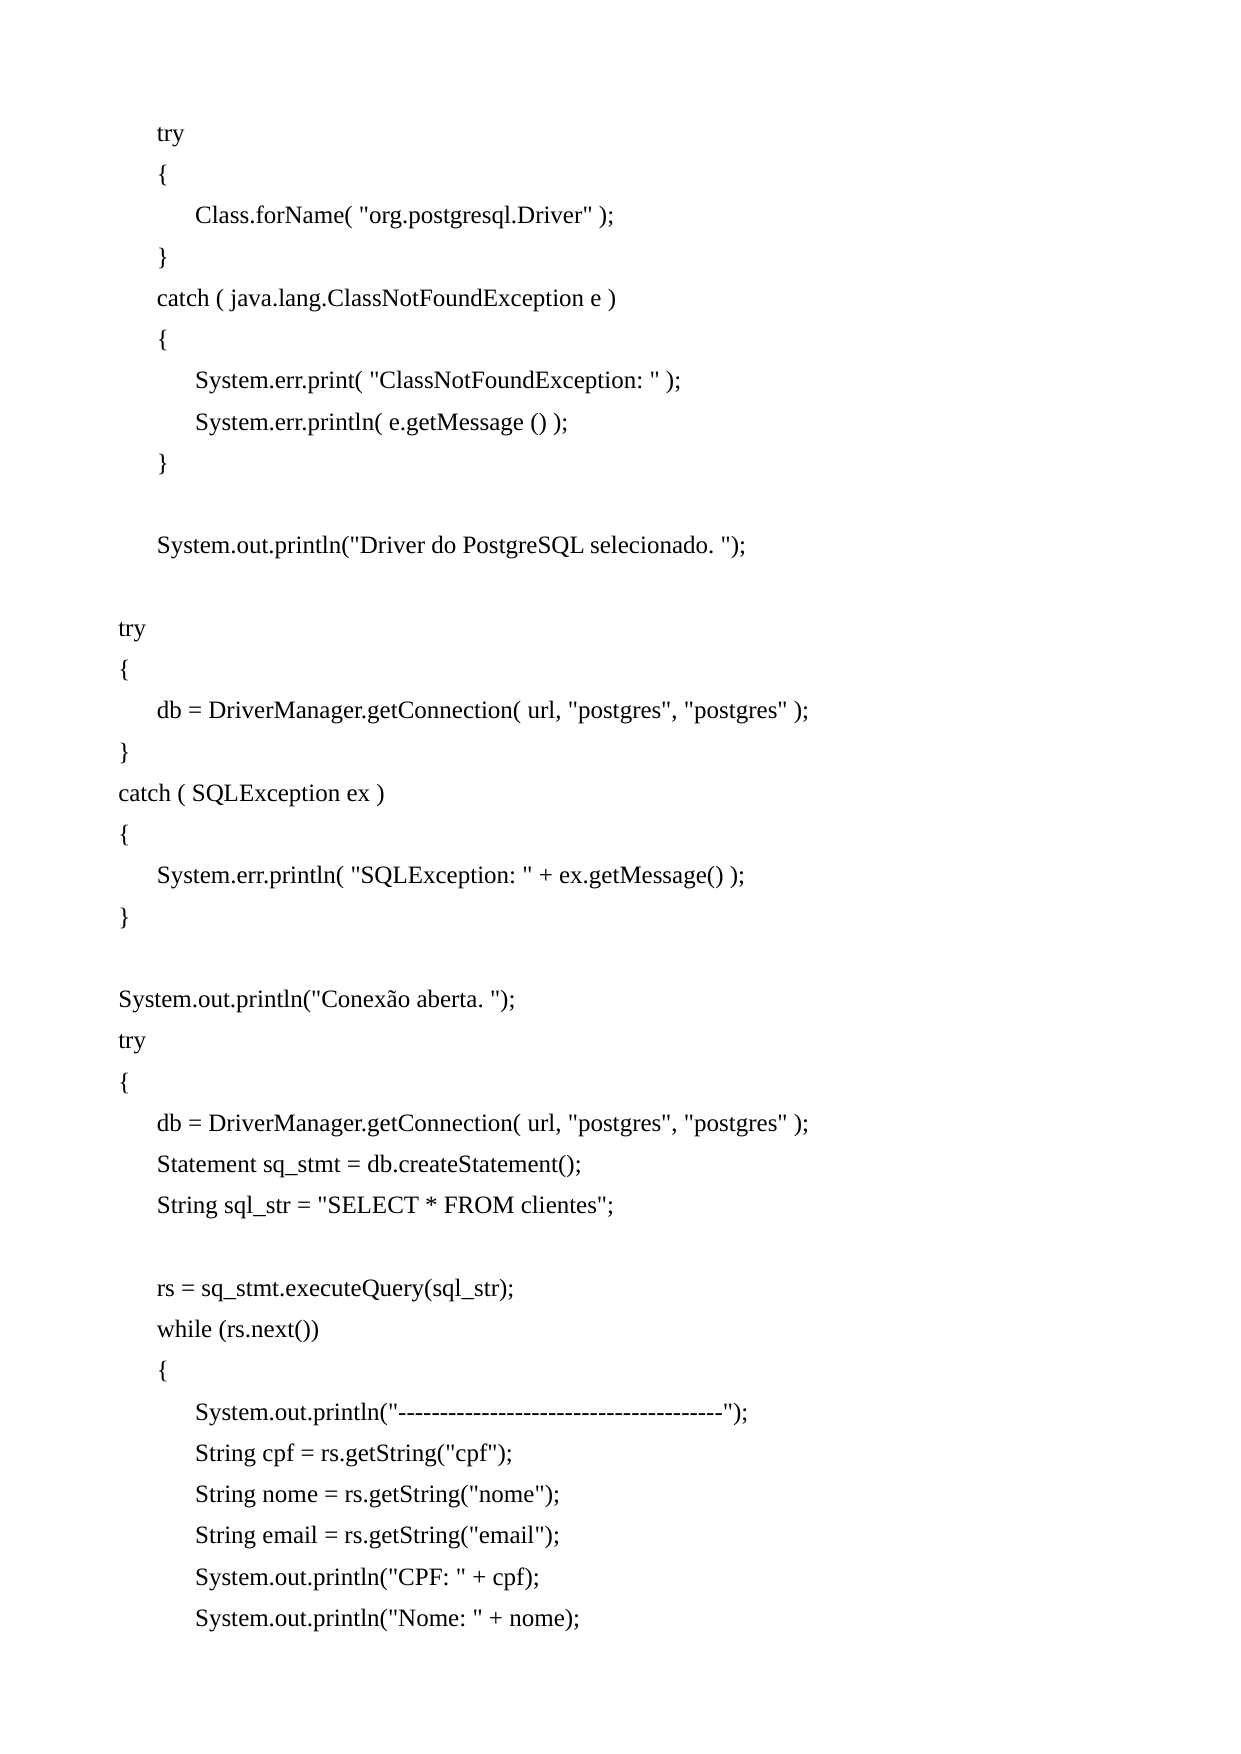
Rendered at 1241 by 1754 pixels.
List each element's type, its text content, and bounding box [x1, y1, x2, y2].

text { [118, 654, 1122, 683]
text } [118, 448, 1122, 477]
text rs = sq_stmt.executeQuery(sql_str); [118, 1273, 1122, 1302]
text System.err.print( "ClassNotFoundException: " ); [118, 366, 1122, 394]
text System.out.println("Nome: " + nome); [118, 1603, 1122, 1632]
text { [118, 819, 1122, 848]
text } [118, 242, 1122, 271]
text String email = rs.getString("email"); [118, 1521, 1122, 1549]
text System.err.println( e.getMessage () ); [118, 407, 1122, 436]
text while (rs.next()) [118, 1314, 1122, 1343]
text db = DriverManager.getConnection( url, "postgres", "postgres" ); [118, 696, 1122, 724]
text try [118, 118, 1122, 147]
text { [118, 324, 1122, 353]
text String cpf = rs.getString("cpf"); [118, 1438, 1122, 1467]
text } [118, 737, 1122, 766]
text System.out.println("---------------------------------------"); [118, 1397, 1122, 1426]
text System.err.println( "SQLException: " + ex.getMessage() ); [118, 861, 1122, 889]
text catch ( SQLException ex ) [118, 778, 1122, 807]
text String sql_str = "SELECT * FROM clientes"; [118, 1191, 1122, 1219]
text System.out.println("Driver do PostgreSQL selecionado. "); [118, 531, 1122, 559]
text Class.forName( "org.postgresql.Driver" ); [118, 201, 1122, 229]
text try [118, 613, 1122, 642]
text System.out.println("CPF: " + cpf); [118, 1562, 1122, 1591]
text } [118, 902, 1122, 931]
text try [118, 1026, 1122, 1054]
text catch ( java.lang.ClassNotFoundException e ) [118, 283, 1122, 312]
text db = DriverManager.getConnection( url, "postgres", "postgres" ); [118, 1108, 1122, 1137]
text System.out.println("Conexão aberta. "); [118, 984, 1122, 1013]
text { [118, 1356, 1122, 1384]
text Statement sq_stmt = db.createStatement(); [118, 1149, 1122, 1178]
text { [118, 159, 1122, 188]
text String nome = rs.getString("nome"); [118, 1479, 1122, 1508]
text { [118, 1067, 1122, 1096]
